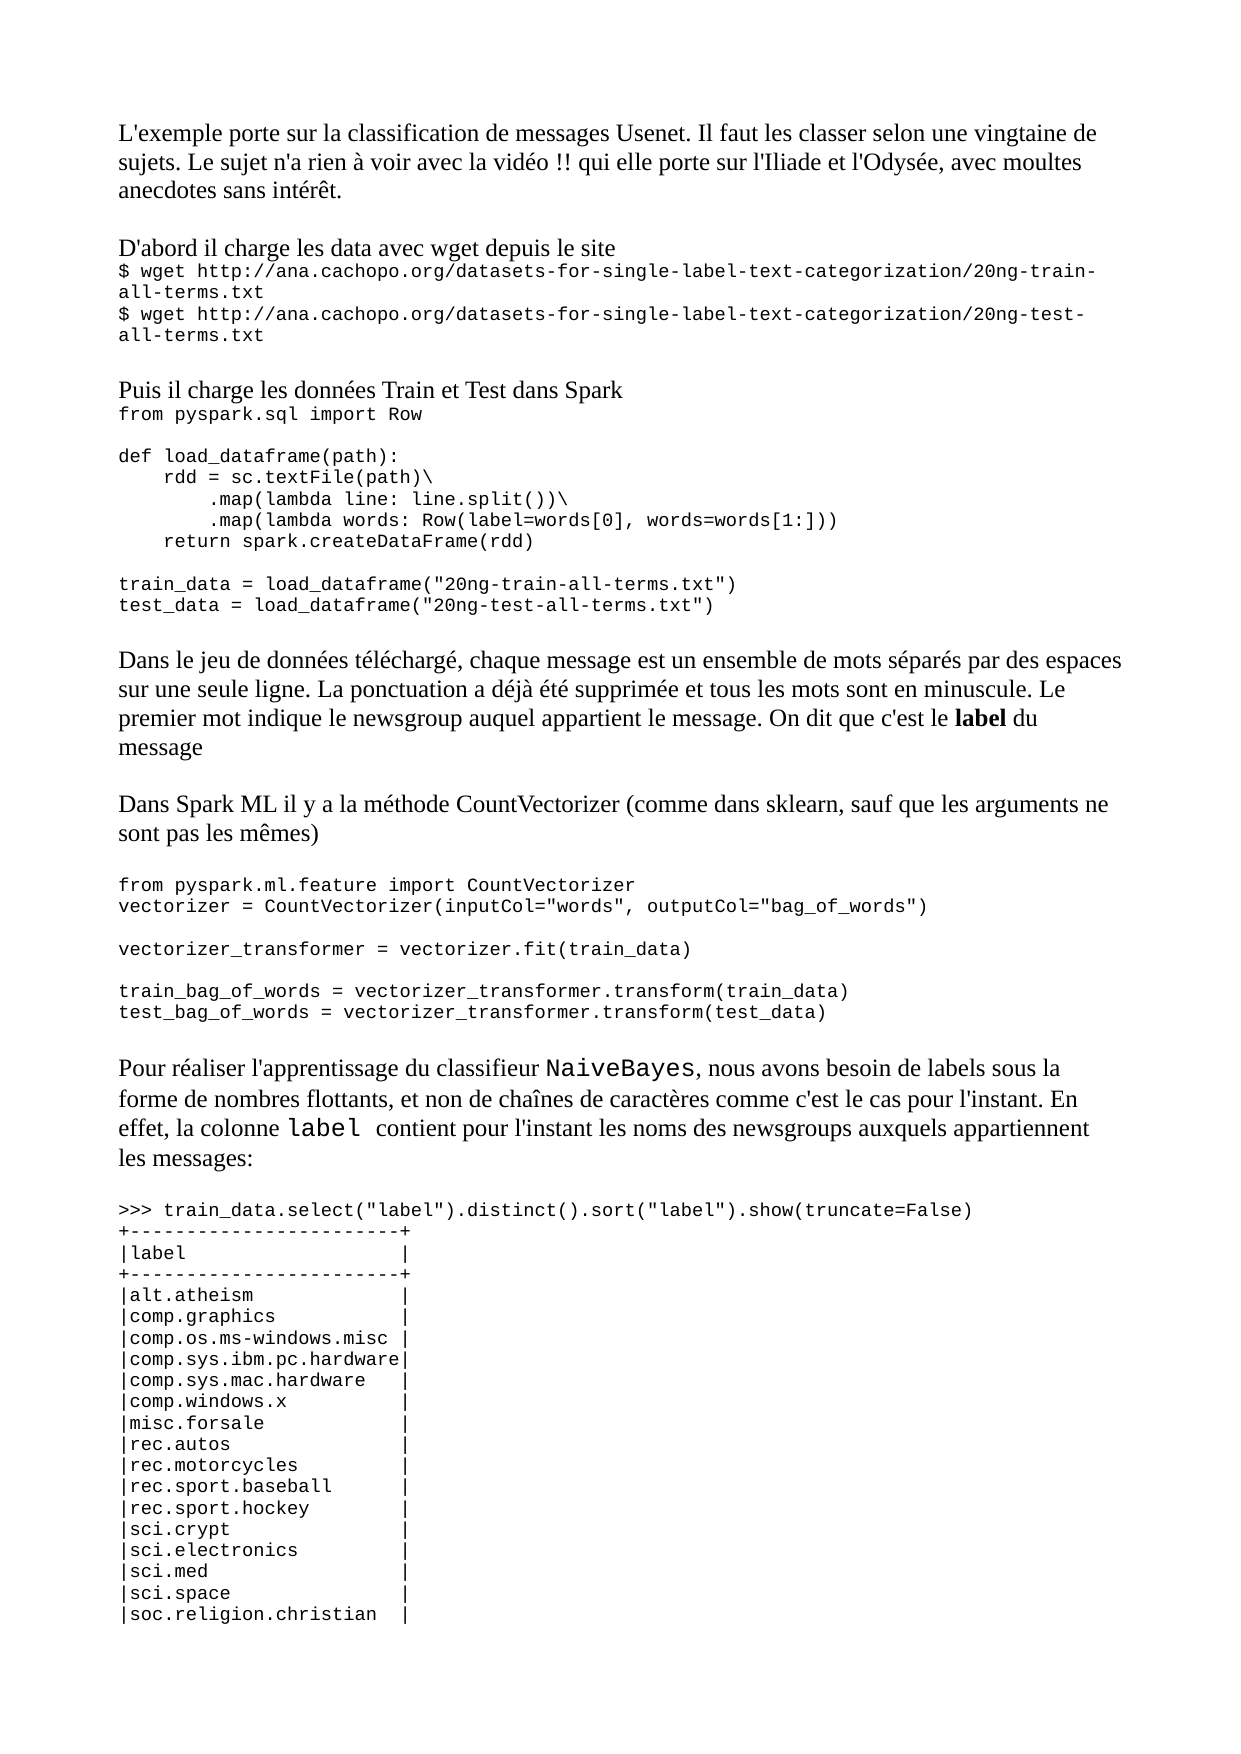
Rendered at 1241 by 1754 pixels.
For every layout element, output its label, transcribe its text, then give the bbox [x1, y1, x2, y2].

text test_bag_of_words = vectorizer_transformer.transform(test_data) [118, 1003, 1122, 1024]
text vectorizer_transformer = vectorizer.fit(train_data) [118, 939, 1122, 961]
text return spark.createDataFrame(rdd) [118, 532, 1122, 553]
text |rec.sport.baseball | [118, 1477, 1122, 1498]
text |comp.os.ms-windows.misc | [118, 1328, 1122, 1350]
text from pyspark.ml.feature import CountVectorizer [118, 876, 1122, 897]
text .map(lambda line: line.split())\ [118, 489, 1122, 511]
text |comp.sys.mac.hardware | [118, 1371, 1122, 1392]
text $ wget http://ana.cachopo.org/datasets-for-single-label-text-categorization/20ng-train-all-terms.txt [118, 262, 1122, 304]
text |comp.graphics | [118, 1307, 1122, 1328]
text |sci.crypt | [118, 1520, 1122, 1541]
text def load_dataframe(path): [118, 447, 1122, 468]
text .map(lambda words: Row(label=words[0], words=words[1:])) [118, 511, 1122, 532]
text |sci.electronics | [118, 1541, 1122, 1562]
text |alt.atheism | [118, 1286, 1122, 1307]
text Pour réaliser l'apprentissage du classifieur NaiveBayes, nous avons besoin de labels sous la forme de nombres flottants, et non de chaînes de caractères comme c'est le cas pour l'instant. En effet, la colonne label contient pour l'instant les noms des newsgroups auxquels appartiennent les messages: [118, 1053, 1122, 1172]
text $ wget http://ana.cachopo.org/datasets-for-single-label-text-categorization/20ng-test-all-terms.txt [118, 304, 1122, 347]
text |rec.autos | [118, 1435, 1122, 1456]
text rdd = sc.textFile(path)\ [118, 468, 1122, 489]
text |soc.religion.christian | [118, 1605, 1122, 1626]
text L'exemple porte sur la classification de messages Usenet. Il faut les classer selon une vingtaine de sujets. Le sujet n'a rien à voir avec la vidéo !! qui elle porte sur l'Iliade et l'Odysée, avec moultes anecdotes sans intérêt. [118, 118, 1122, 204]
text |label | [118, 1243, 1122, 1265]
text |comp.sys.ibm.pc.hardware| [118, 1350, 1122, 1371]
text test_data = load_dataframe("20ng-test-all-terms.txt") [118, 596, 1122, 617]
text +------------------------+ [118, 1265, 1122, 1286]
text D'abord il charge les data avec wget depuis le site [118, 233, 1122, 262]
text |misc.forsale | [118, 1413, 1122, 1435]
text |rec.sport.hockey | [118, 1498, 1122, 1520]
text vectorizer = CountVectorizer(inputCol="words", outputCol="bag_of_words") [118, 897, 1122, 918]
text +------------------------+ [118, 1222, 1122, 1243]
text train_data = load_dataframe("20ng-train-all-terms.txt") [118, 574, 1122, 596]
text |comp.windows.x | [118, 1392, 1122, 1413]
text >>> train_data.select("label").distinct().sort("label").show(truncate=False) [118, 1201, 1122, 1222]
text Puis il charge les données Train et Test dans Spark [118, 376, 1122, 404]
text train_bag_of_words = vectorizer_transformer.transform(train_data) [118, 982, 1122, 1003]
text |sci.space | [118, 1583, 1122, 1605]
text |sci.med | [118, 1562, 1122, 1583]
text Dans le jeu de données téléchargé, chaque message est un ensemble de mots séparés par des espaces sur une seule ligne. La ponctuation a déjà été supprimée et tous les mots sont en minuscule. Le premier mot indique le newsgroup auquel appartient le message. On dit que c'est le label du message [118, 646, 1122, 761]
text |rec.motorcycles | [118, 1456, 1122, 1477]
text from pyspark.sql import Row [118, 404, 1122, 426]
text Dans Spark ML il y a la méthode CountVectorizer (comme dans sklearn, sauf que les arguments ne sont pas les mêmes) [118, 789, 1122, 847]
